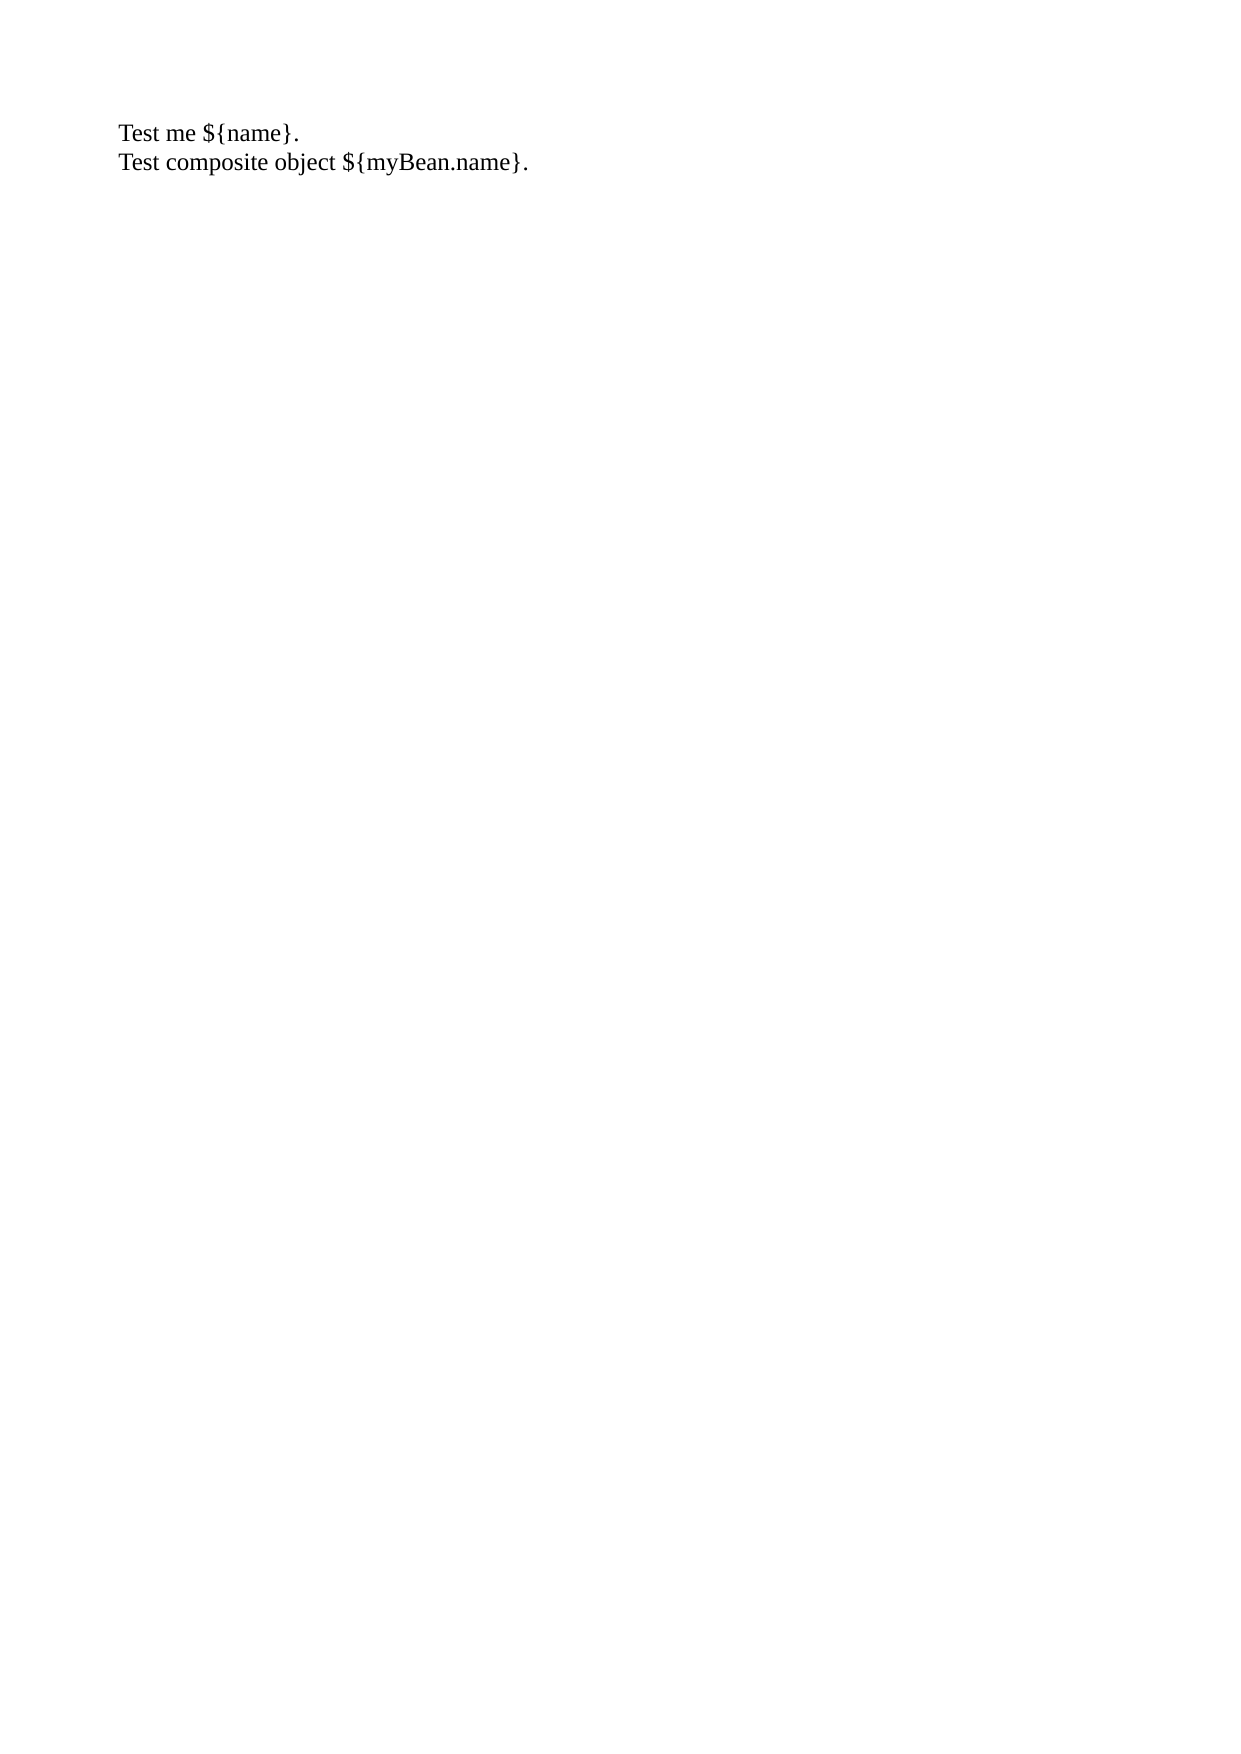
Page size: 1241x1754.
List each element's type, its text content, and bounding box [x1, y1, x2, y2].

text Test me ${name}. [118, 118, 1122, 147]
text Test composite object ${myBean.name}. [118, 147, 1122, 176]
